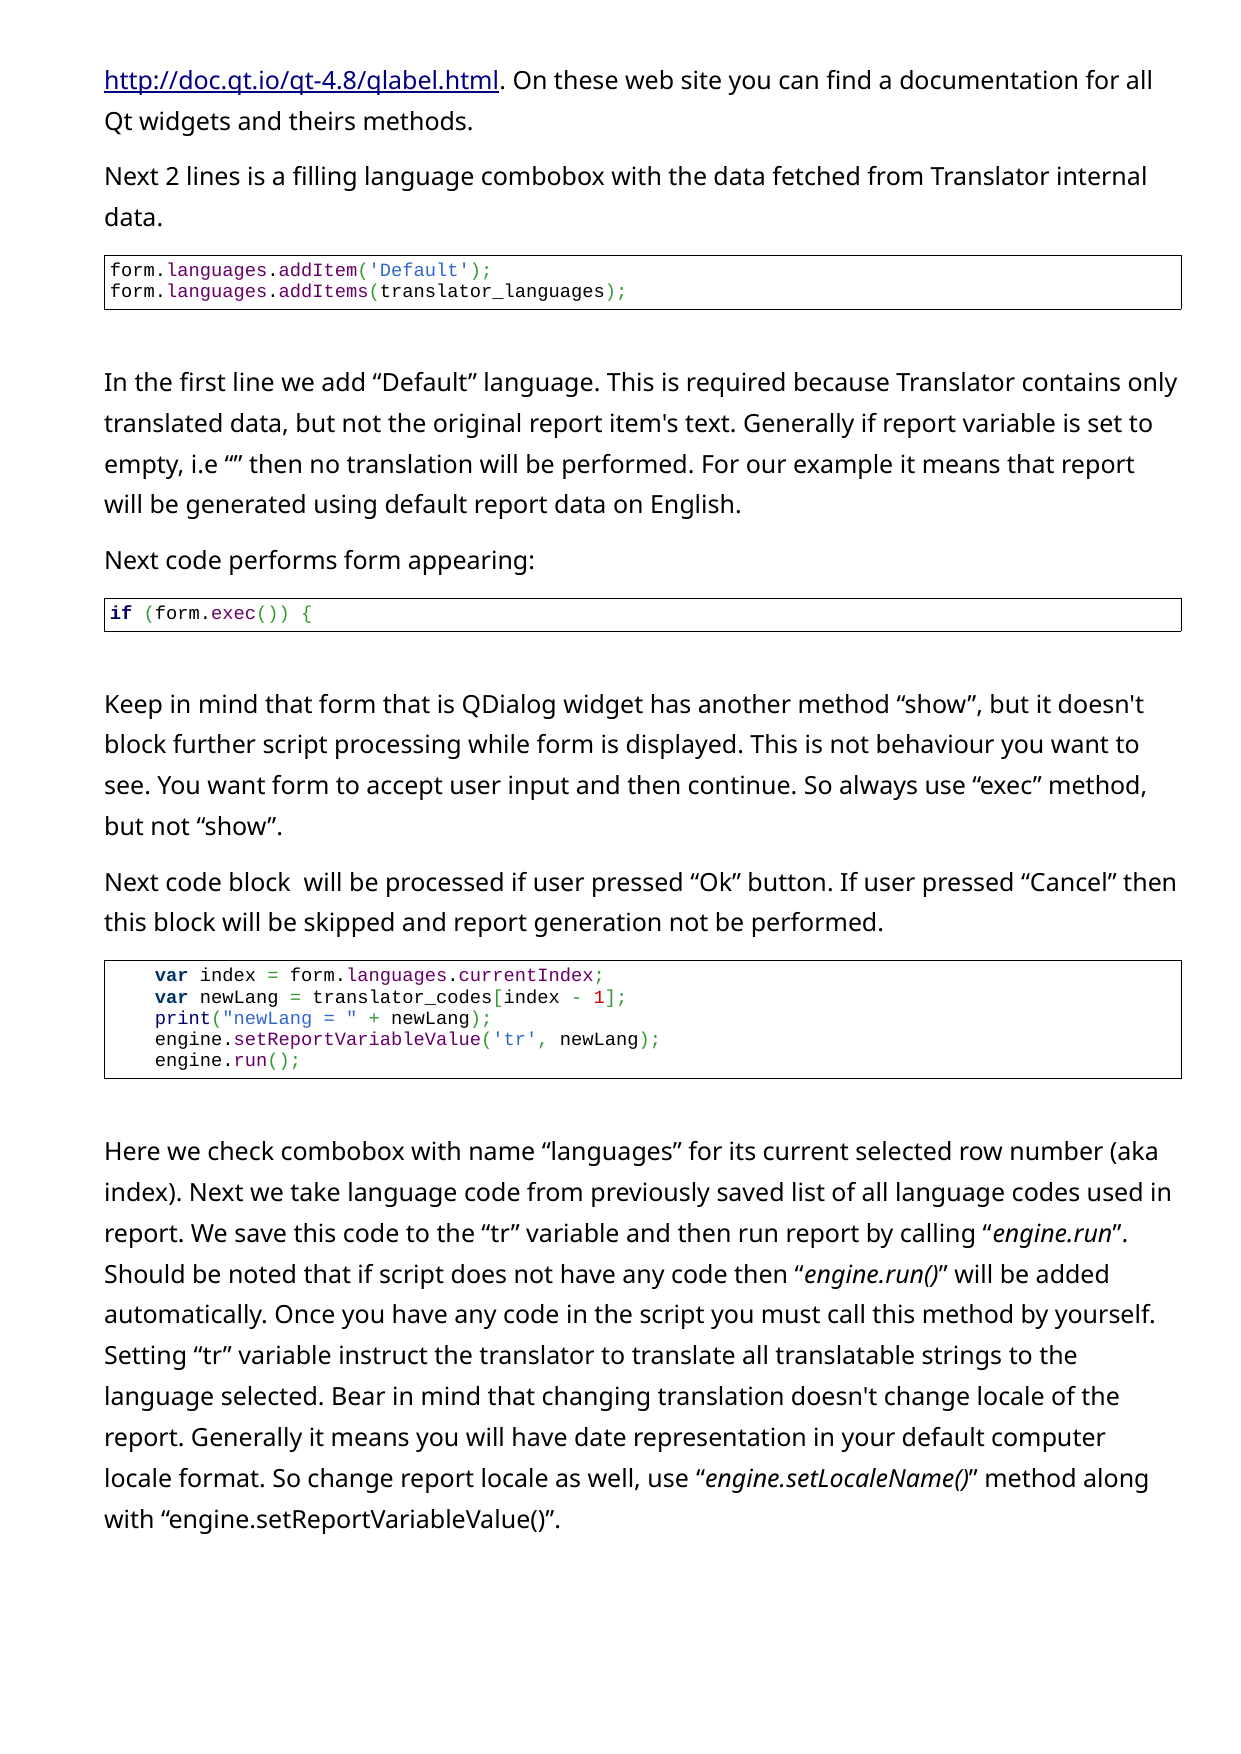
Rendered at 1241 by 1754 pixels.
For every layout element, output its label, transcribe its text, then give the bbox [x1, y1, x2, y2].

table_header form.languages.addItem('Default'); form.languages.addItems(translator_languages); [105, 256, 1181, 309]
text Here we check combobox with name “languages” for its current selected row number (aka index). Next we take language code from previously saved list of all language codes used in report. We save this code to the “tr” variable and then run report by calling “engine.run”. Should be noted that if script does not have any code then “engine.run()” will be added automatically. Once you have any code in the script you must call this method by yourself. Setting “tr” variable instruct the translator to translate all translatable strings to the language selected. Bear in mind that changing translation doesn't change locale of the report. Generally it means you will have date representation in your default computer locale format. So change report locale as well, use “engine.setLocaleName()” method along with “engine.setReportVariableValue()”. [104, 1134, 1181, 1535]
text Next 2 lines is a filling language combobox with the data fetched from Translator internal data. [104, 159, 1181, 234]
text Next code performs form appearing: [104, 542, 1181, 577]
text In the first line we add “Default” language. This is required because Translator contains only translated data, but not the original report item's text. Generally if report variable is set to empty, i.e “” then no translation will be performed. For our example it means that report will be generated using default report data on English. [104, 364, 1181, 521]
text http://doc.qt.io/qt-4.8/qlabel.html. On these web site you can find a documentation for all Qt widgets and theirs methods. [104, 62, 1181, 137]
text Keep in mind that form that is QDialog widget has another method “show”, but it doesn't block further script processing while form is displayed. This is not behaviour you want to see. You want form to accept user input and then continue. So always use “exec” method, but not “show”. [104, 686, 1181, 843]
text Next code block will be processed if user pressed “Ok” button. If user pressed “Cancel” then this block will be skipped and report generation not be performed. [104, 864, 1181, 939]
table_header if (form.exec()) { [105, 599, 1181, 631]
table_header var index = form.languages.currentIndex; var newLang = translator_codes[index - 1]; print("newLang = " + newLang); engine.setReportVariableValue('tr', newLang); engine.run(); [105, 961, 1181, 1078]
